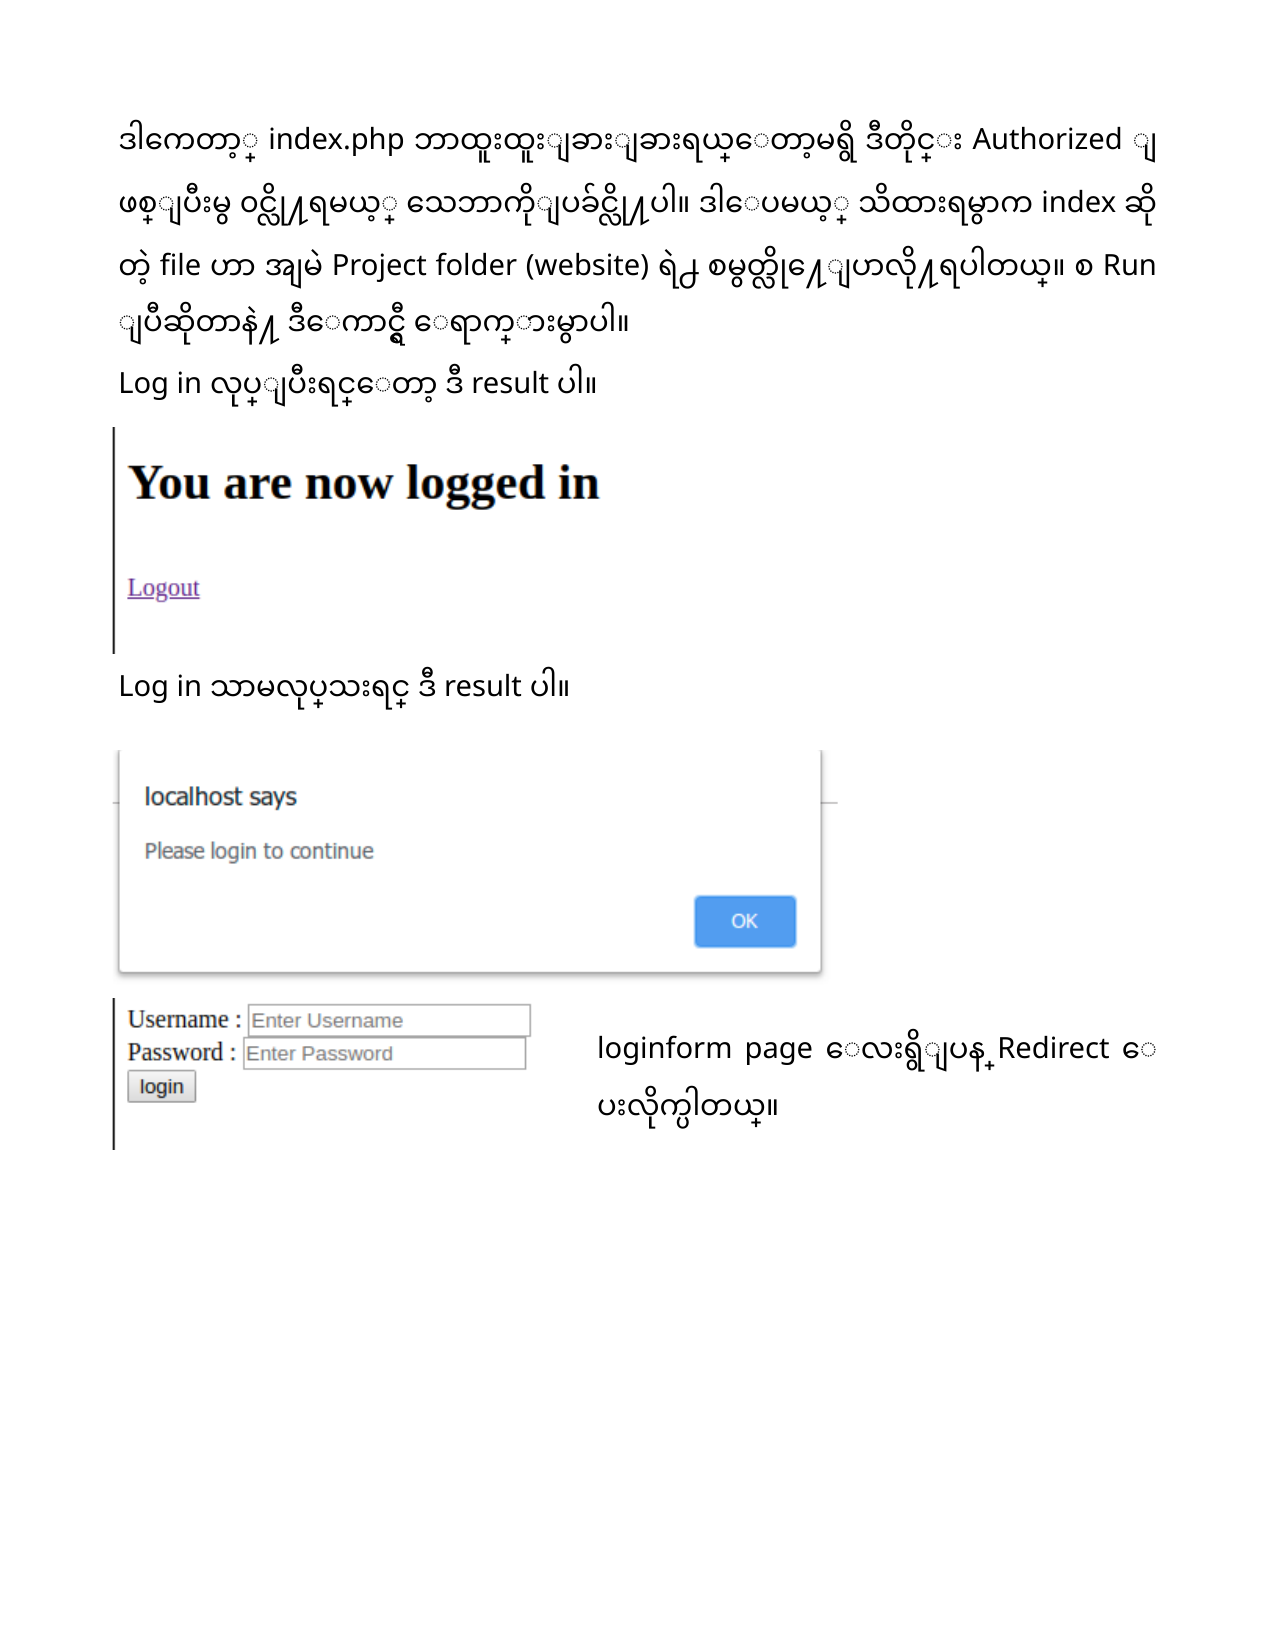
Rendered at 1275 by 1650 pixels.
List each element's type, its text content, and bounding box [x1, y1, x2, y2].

picture [112, 427, 638, 654]
picture [112, 750, 838, 1150]
text Log in လုပ္ျပီးရင္ေတာ့ ဒီ result ပါ။ [118, 363, 1157, 406]
text ဒါကေတာ့္ index.php ဘာထူးထူးျခားျခားရယ္ေတာ့မရွိ ဒီတိုင္း Authorized ျဖစ္ျပီးမွ ၀င္လို႔ရမယ့္ သေဘာကိုျပခ်င္လို႔ပါ။ ဒါေပမယ့္ သိထားရမွာက index ဆိုတဲ့ file ဟာ အျမဲ Project folder (website) ရဲ႕ စမွတ္လို႔ေျပာလို႔ရပါတယ္။ စ Run ျပီဆိုတာနဲ႔ ဒီေကာင္ရွီ ေရာက္သြားမွာပါ။ [118, 118, 1157, 344]
text loginform page ေလးရွိျပန္ Redirect ေပးလိုက္ပါတယ္။ [597, 1027, 1157, 1127]
text Log in သာမလုပ္ကေသးရင္ ဒီ result ပါ။ [118, 665, 1157, 708]
